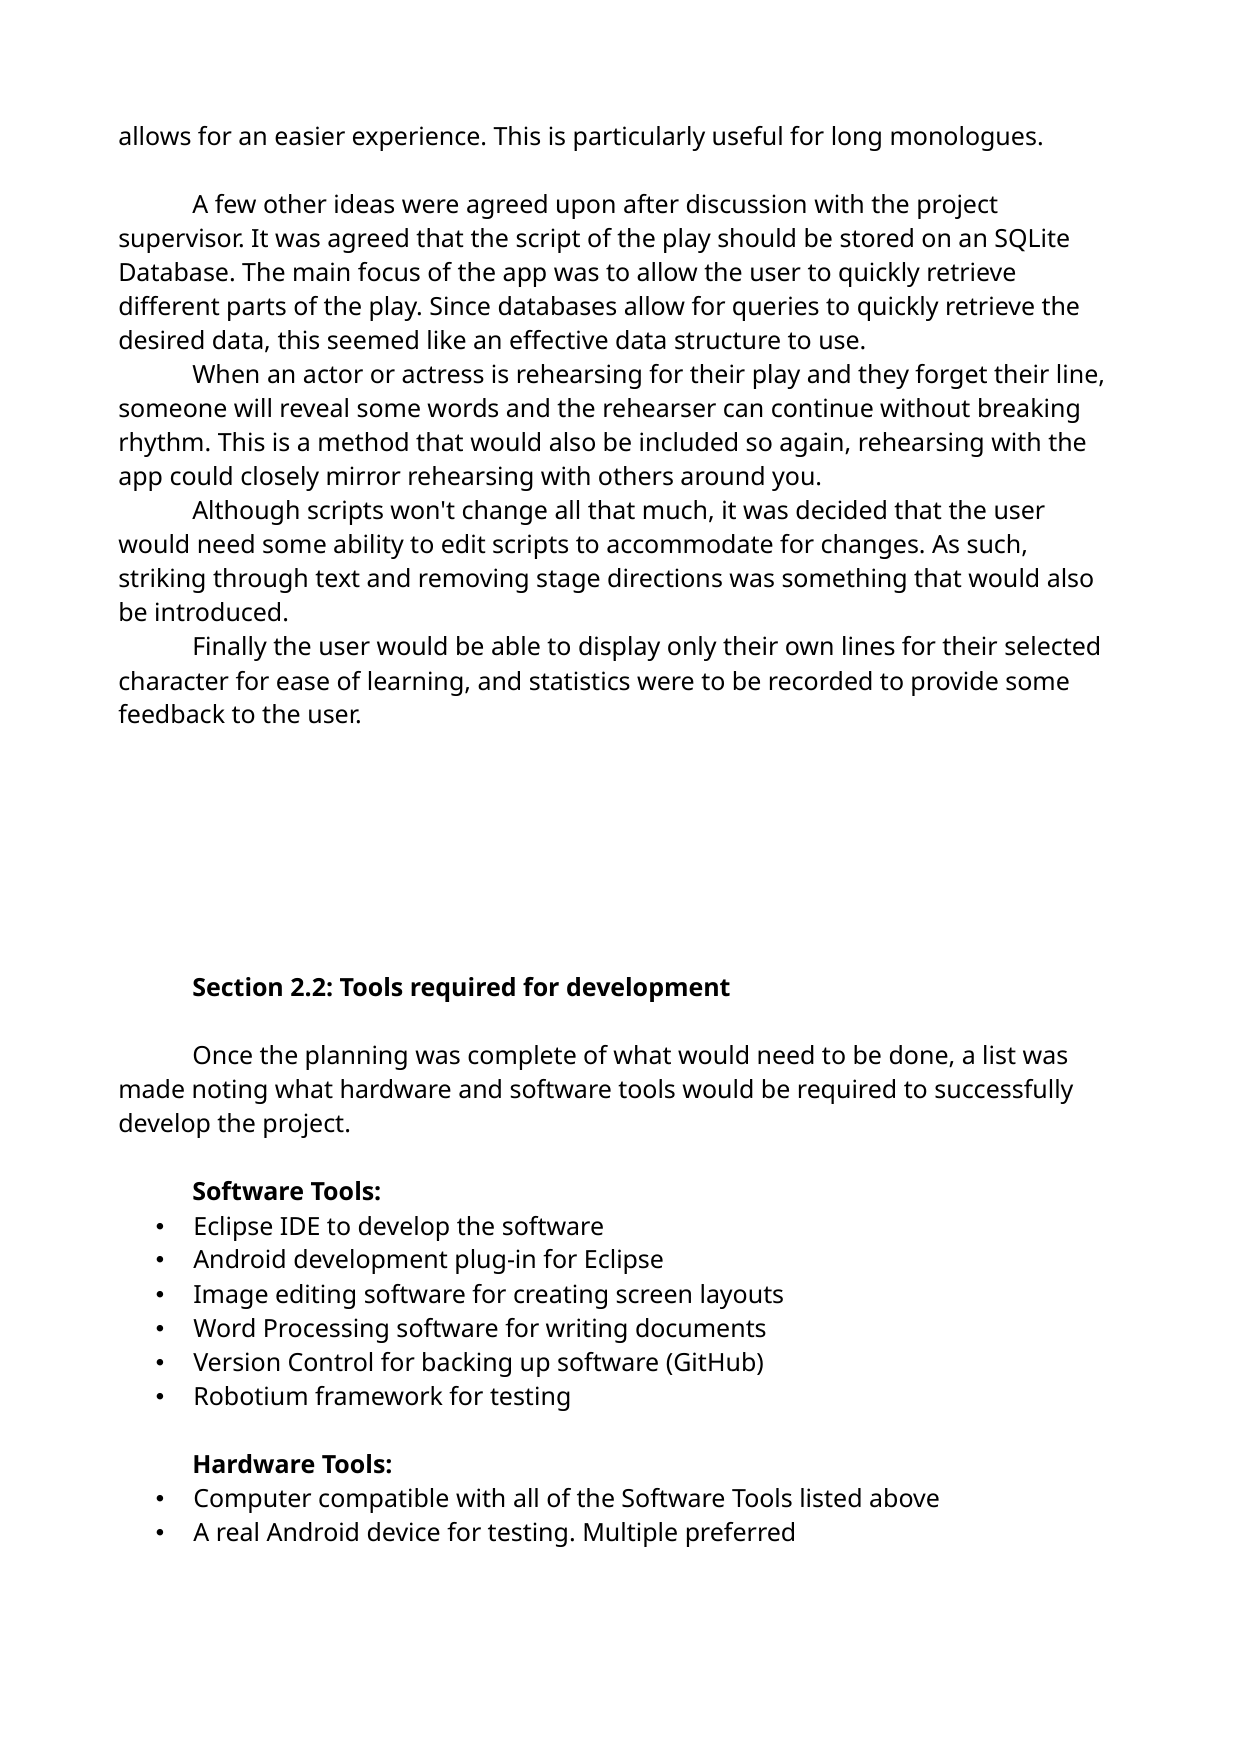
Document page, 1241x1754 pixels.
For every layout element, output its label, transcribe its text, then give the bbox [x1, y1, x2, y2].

list Android development plug-in for Eclipse [156, 1242, 1122, 1276]
list Robotium framework for testing [156, 1378, 1122, 1412]
list Version Control for backing up software (GitHub) [156, 1344, 1122, 1378]
text Hardware Tools: [118, 1447, 1122, 1481]
text A few other ideas were agreed upon after discussion with the project supervisor. It was agreed that the script of the play should be stored on an SQLite Database. The main focus of the app was to allow the user to quickly retrieve different parts of the play. Since databases allow for queries to quickly retrieve the desired data, this seemed like an effective data structure to use. [118, 186, 1122, 357]
text allows for an easier experience. This is particularly useful for long monologues. [118, 118, 1122, 152]
list Image editing software for creating screen layouts [156, 1276, 1122, 1310]
list Eclipse IDE to develop the software [156, 1208, 1122, 1242]
list A real Android device for testing. Multiple preferred [156, 1515, 1122, 1549]
text Section 2.2: Tools required for development [118, 970, 1122, 1004]
text Finally the user would be able to display only their own lines for their selected character for ease of learning, and statistics were to be recorded to provide some feedback to the user. [118, 629, 1122, 731]
list Computer compatible with all of the Software Tools listed above [156, 1481, 1122, 1515]
text When an actor or actress is rehearsing for their play and they forget their line, someone will reveal some words and the rehearser can continue without breaking rhythm. This is a method that would also be included so again, rehearsing with the app could closely mirror rehearsing with others around you. [118, 357, 1122, 493]
text Once the planning was complete of what would need to be done, a list was made noting what hardware and software tools would be required to successfully develop the project. [118, 1038, 1122, 1140]
list Word Processing software for writing documents [156, 1310, 1122, 1344]
text Software Tools: [118, 1174, 1122, 1208]
text Although scripts won't change all that much, it was decided that the user would need some ability to edit scripts to accommodate for changes. As such, striking through text and removing stage directions was something that would also be introduced. [118, 493, 1122, 629]
